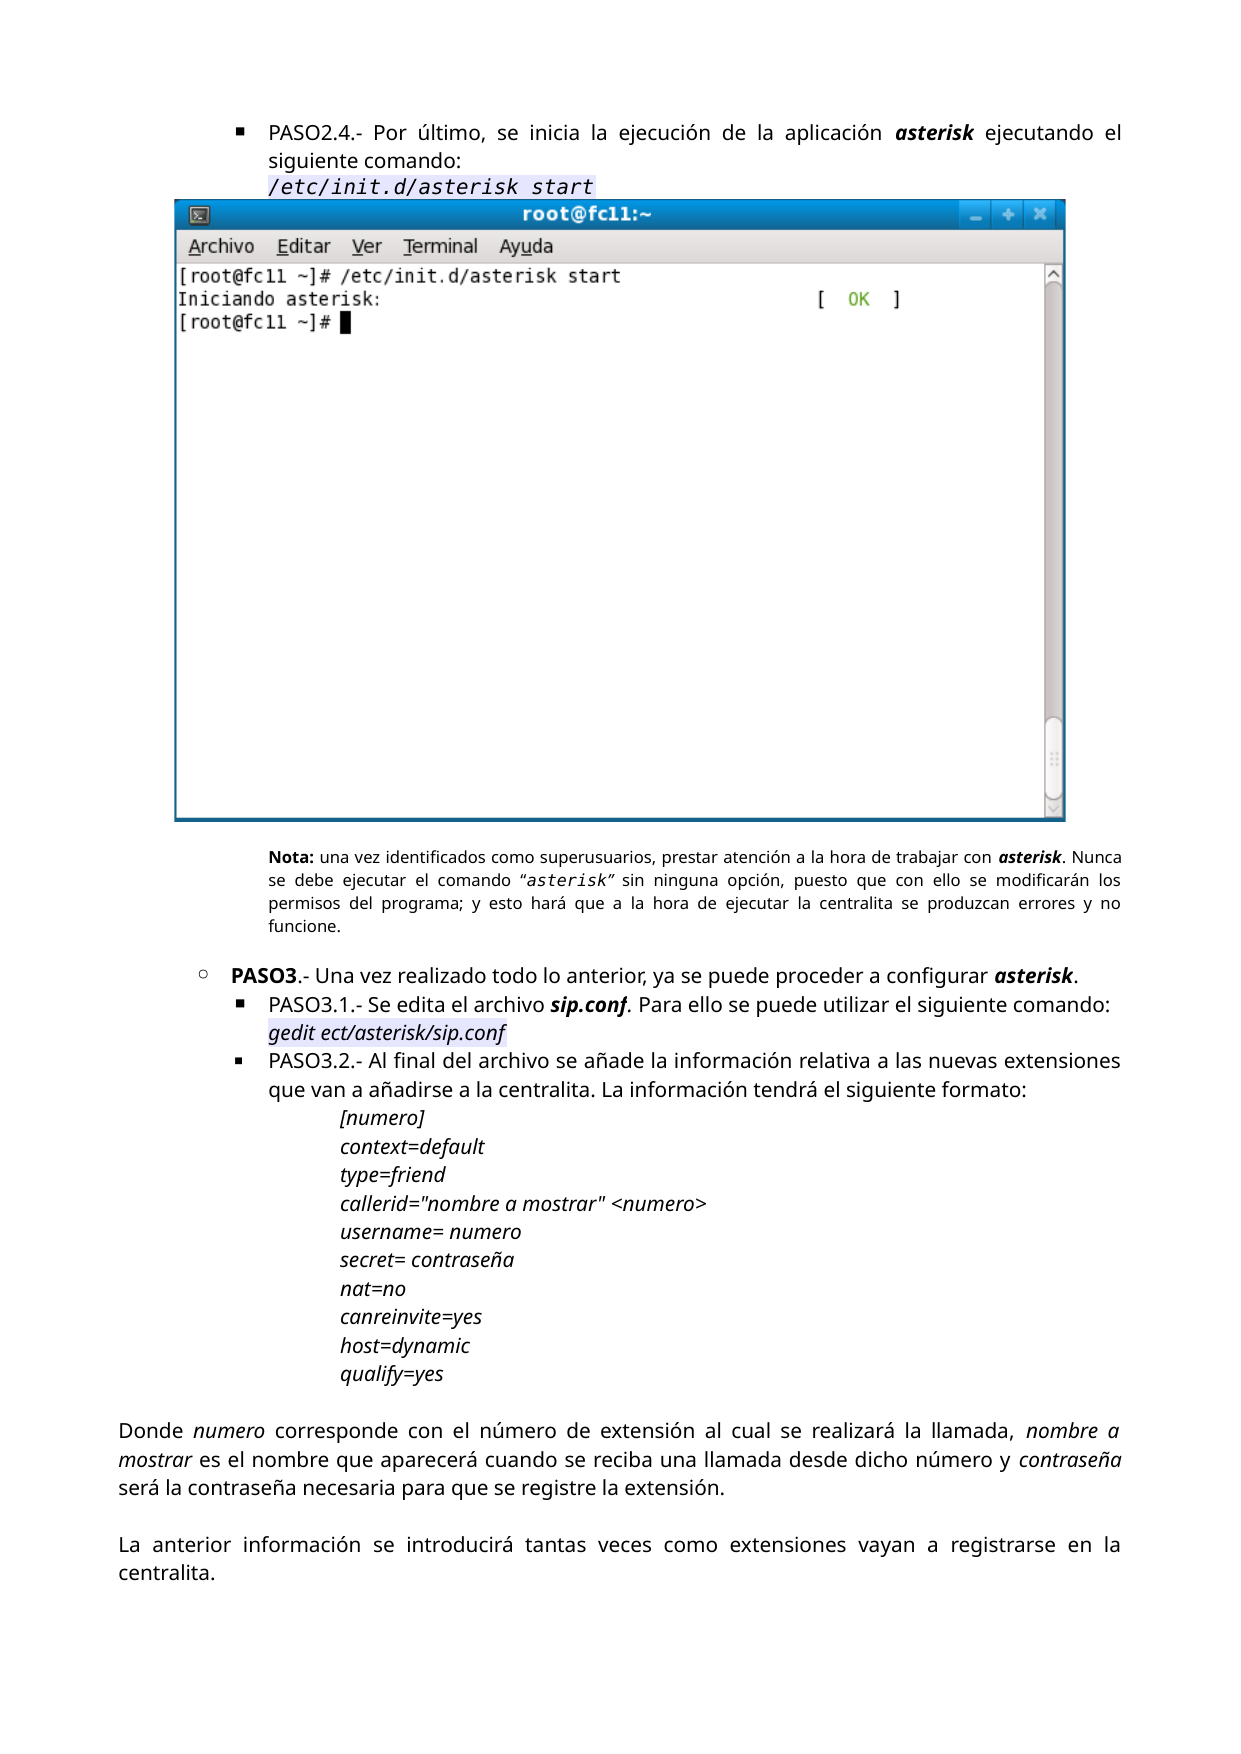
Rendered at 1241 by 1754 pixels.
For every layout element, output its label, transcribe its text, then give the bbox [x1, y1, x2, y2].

text [numero] [118, 1103, 1122, 1132]
text nat=no [118, 1274, 1122, 1302]
text callerid="nombre a mostrar" <numero> [118, 1189, 1122, 1217]
picture [524, 210, 531, 220]
picture [1025, 199, 1055, 220]
list PASO3.- Una vez realizado todo lo anterior, ya se puede proceder a configurar asterisk. [193, 961, 1122, 990]
list PASO3.2.- Al final del archivo se añade la información relativa a las nuevas extensiones que van a añadirse a la centralita. La información tendrá el siguiente formato: [231, 1047, 1122, 1103]
text Donde numero corresponde con el número de extensión al cual se realizará la llamada, nombre a mostrar es el nombre que aparecerá cuando se reciba una llamada desde dicho número y contraseña será la contraseña necesaria para que se registre la extensión. [118, 1416, 1122, 1502]
text username= numero [118, 1217, 1122, 1246]
picture [960, 199, 1022, 220]
text La anterior información se introducirá tantas veces como extensiones vayan a registrarse en la centralita. [118, 1530, 1122, 1587]
picture [174, 206, 1066, 822]
list /etc/init.d/asterisk start [231, 175, 1122, 199]
text type=friend [118, 1160, 1122, 1189]
text qualify=yes [118, 1359, 1122, 1388]
text context=default [118, 1132, 1122, 1160]
picture [547, 210, 557, 220]
picture [561, 206, 568, 220]
picture [599, 206, 618, 220]
picture [622, 206, 630, 220]
text canreinvite=yes [118, 1302, 1122, 1331]
list Nota: una vez identificados como superusuarios, prestar atención a la hora de trabajar con asterisk. Nunca se debe ejecutar el comando “asterisk” sin ninguna opción, puesto que con ello se modificarán los permisos del programa; y esto hará que a la hora de ejecutar la centralita se produzcan errores y no funcione. [231, 846, 1122, 937]
list gedit ect/asterisk/sip.conf [231, 1018, 1122, 1047]
text host=dynamic [118, 1331, 1122, 1359]
list PASO3.1.- Se edita el archivo sip.conf. Para ello se puede utilizar el siguiente comando: [231, 990, 1122, 1018]
list PASO2.4.- Por último, se inicia la ejecución de la aplicación asterisk ejecutando el siguiente comando: [231, 118, 1122, 175]
picture [589, 206, 596, 220]
picture [534, 210, 544, 220]
text secret= contraseña [118, 1246, 1122, 1274]
